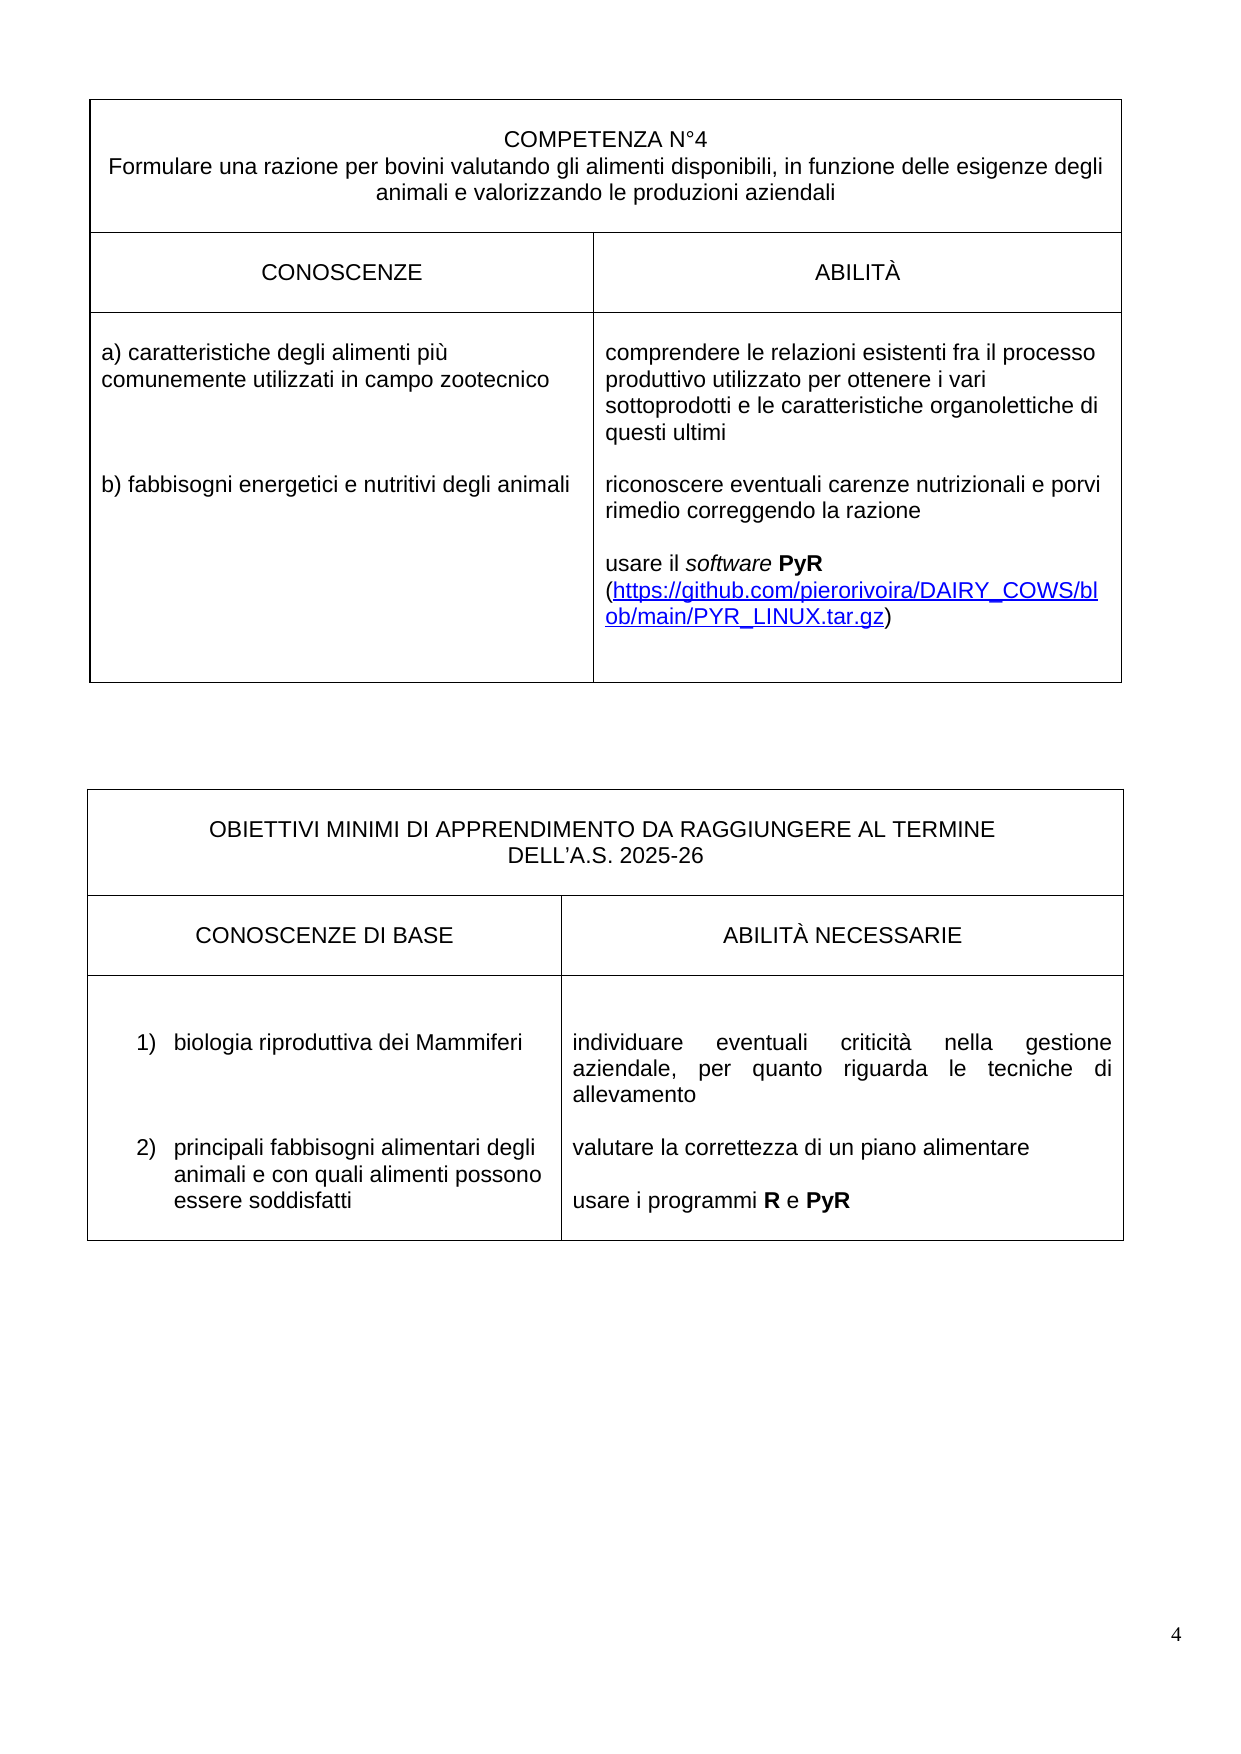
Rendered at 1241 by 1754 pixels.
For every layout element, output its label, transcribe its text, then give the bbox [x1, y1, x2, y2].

table_cell CONOSCENZE DI BASE [88, 896, 561, 975]
table_cell a) caratteristiche degli alimenti più comunemente utilizzati in campo zootecnico b) fabbisogni energetici e nutritivi degli animali [91, 313, 593, 682]
table_cell CONOSCENZE [91, 233, 593, 312]
table_header COMPETENZA N°4 Formulare una razione per bovini valutando gli alimenti disponibili, in funzione delle esigenze degli animali e valorizzando le produzioni aziendali [91, 100, 1121, 232]
table_cell ABILITÀ NECESSARIE [562, 896, 1123, 975]
table_cell ABILITÀ [594, 233, 1121, 312]
table_cell individuare eventuali criticità nella gestione aziendale, per quanto riguarda le tecniche di allevamento valutare la correttezza di un piano alimentare usare i programmi R e PyR [562, 976, 1123, 1239]
table_cell biologia riproduttiva dei Mammiferi principali fabbisogni alimentari degli animali e con quali alimenti possono essere soddisfatti [88, 976, 561, 1239]
table_cell comprendere le relazioni esistenti fra il processo produttivo utilizzato per ottenere i vari sottoprodotti e le caratteristiche organolettiche di questi ultimi riconoscere eventuali carenze nutrizionali e porvi rimedio correggendo la razione usare il software PyR (https://github.com/pierorivoira/DAIRY_COWS/blob/main/PYR_LINUX.tar.gz) [594, 313, 1121, 682]
table_header OBIETTIVI MINIMI DI APPRENDIMENTO DA RAGGIUNGERE AL TERMINE DELL’A.S. 2025-26 [88, 790, 1123, 895]
